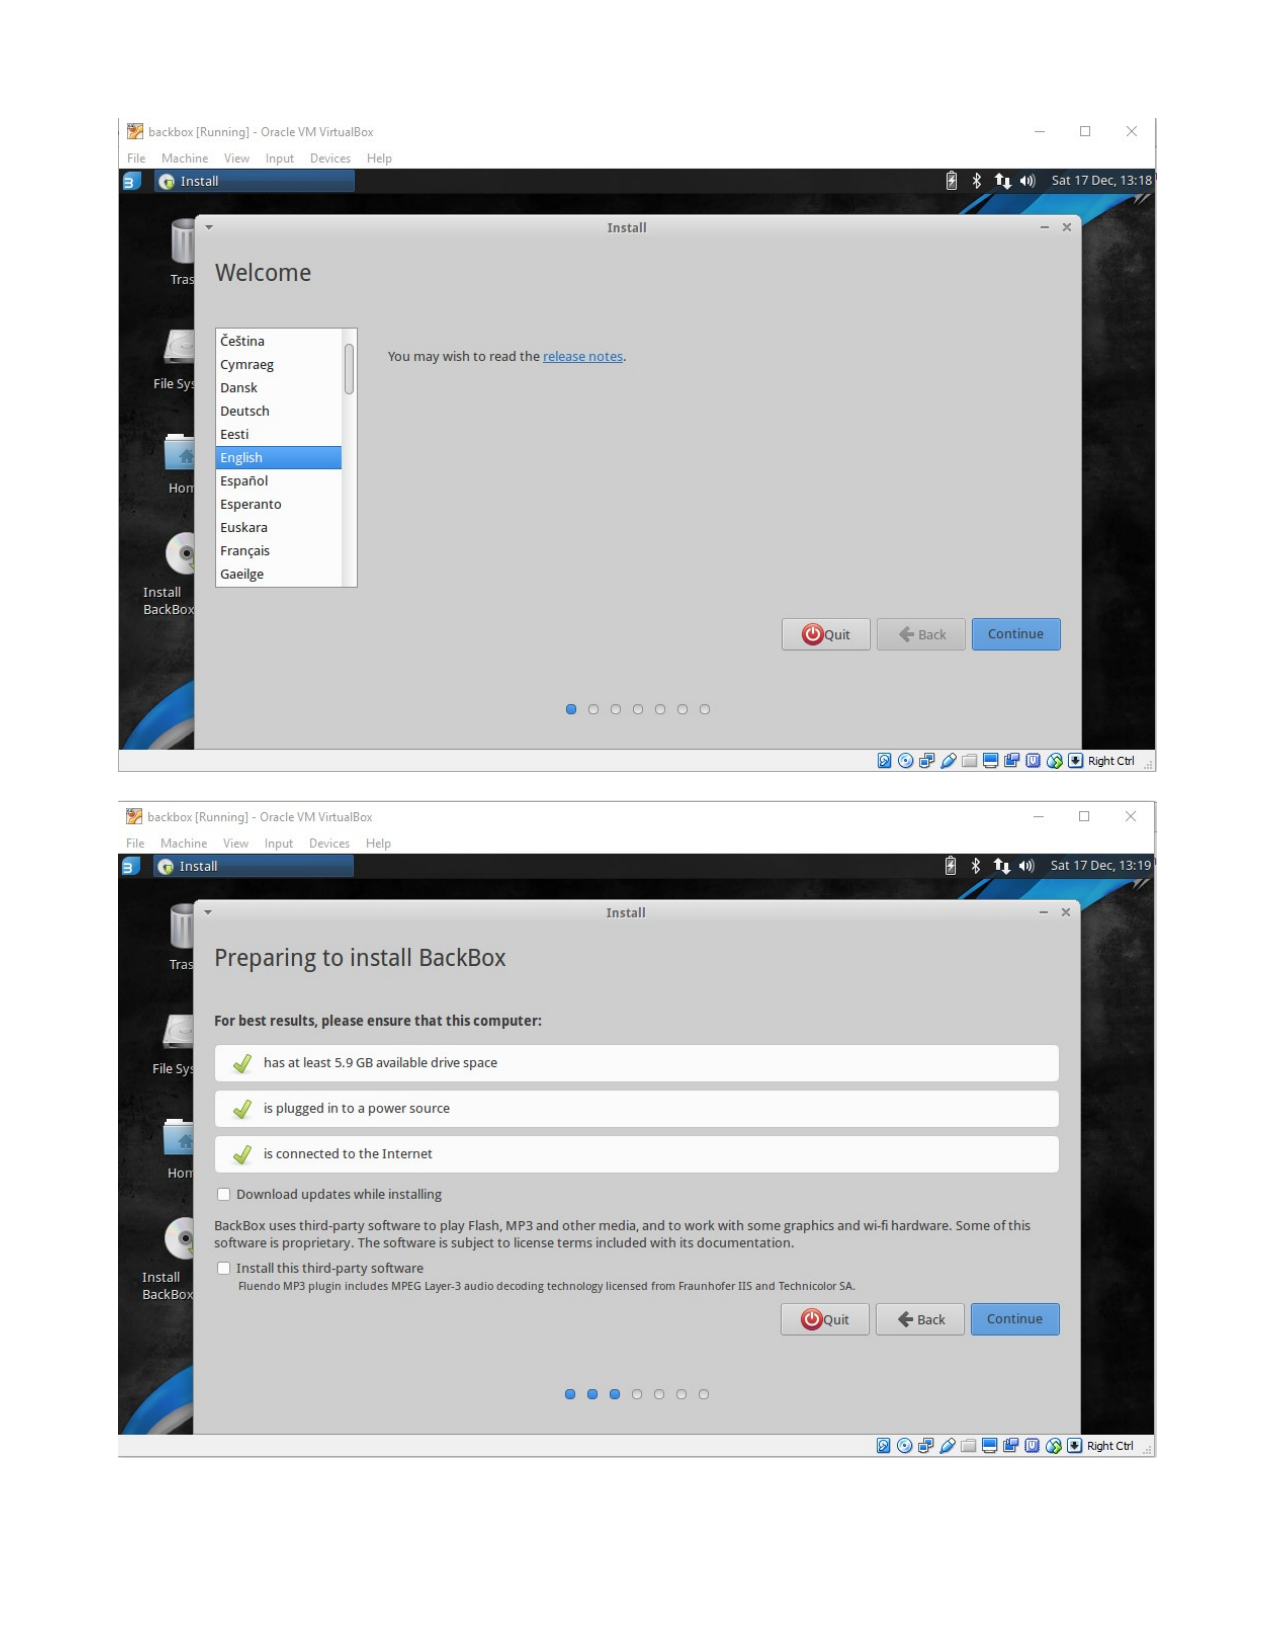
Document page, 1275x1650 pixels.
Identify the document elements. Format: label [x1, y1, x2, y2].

picture [118, 800, 1157, 1458]
picture [118, 118, 1157, 772]
